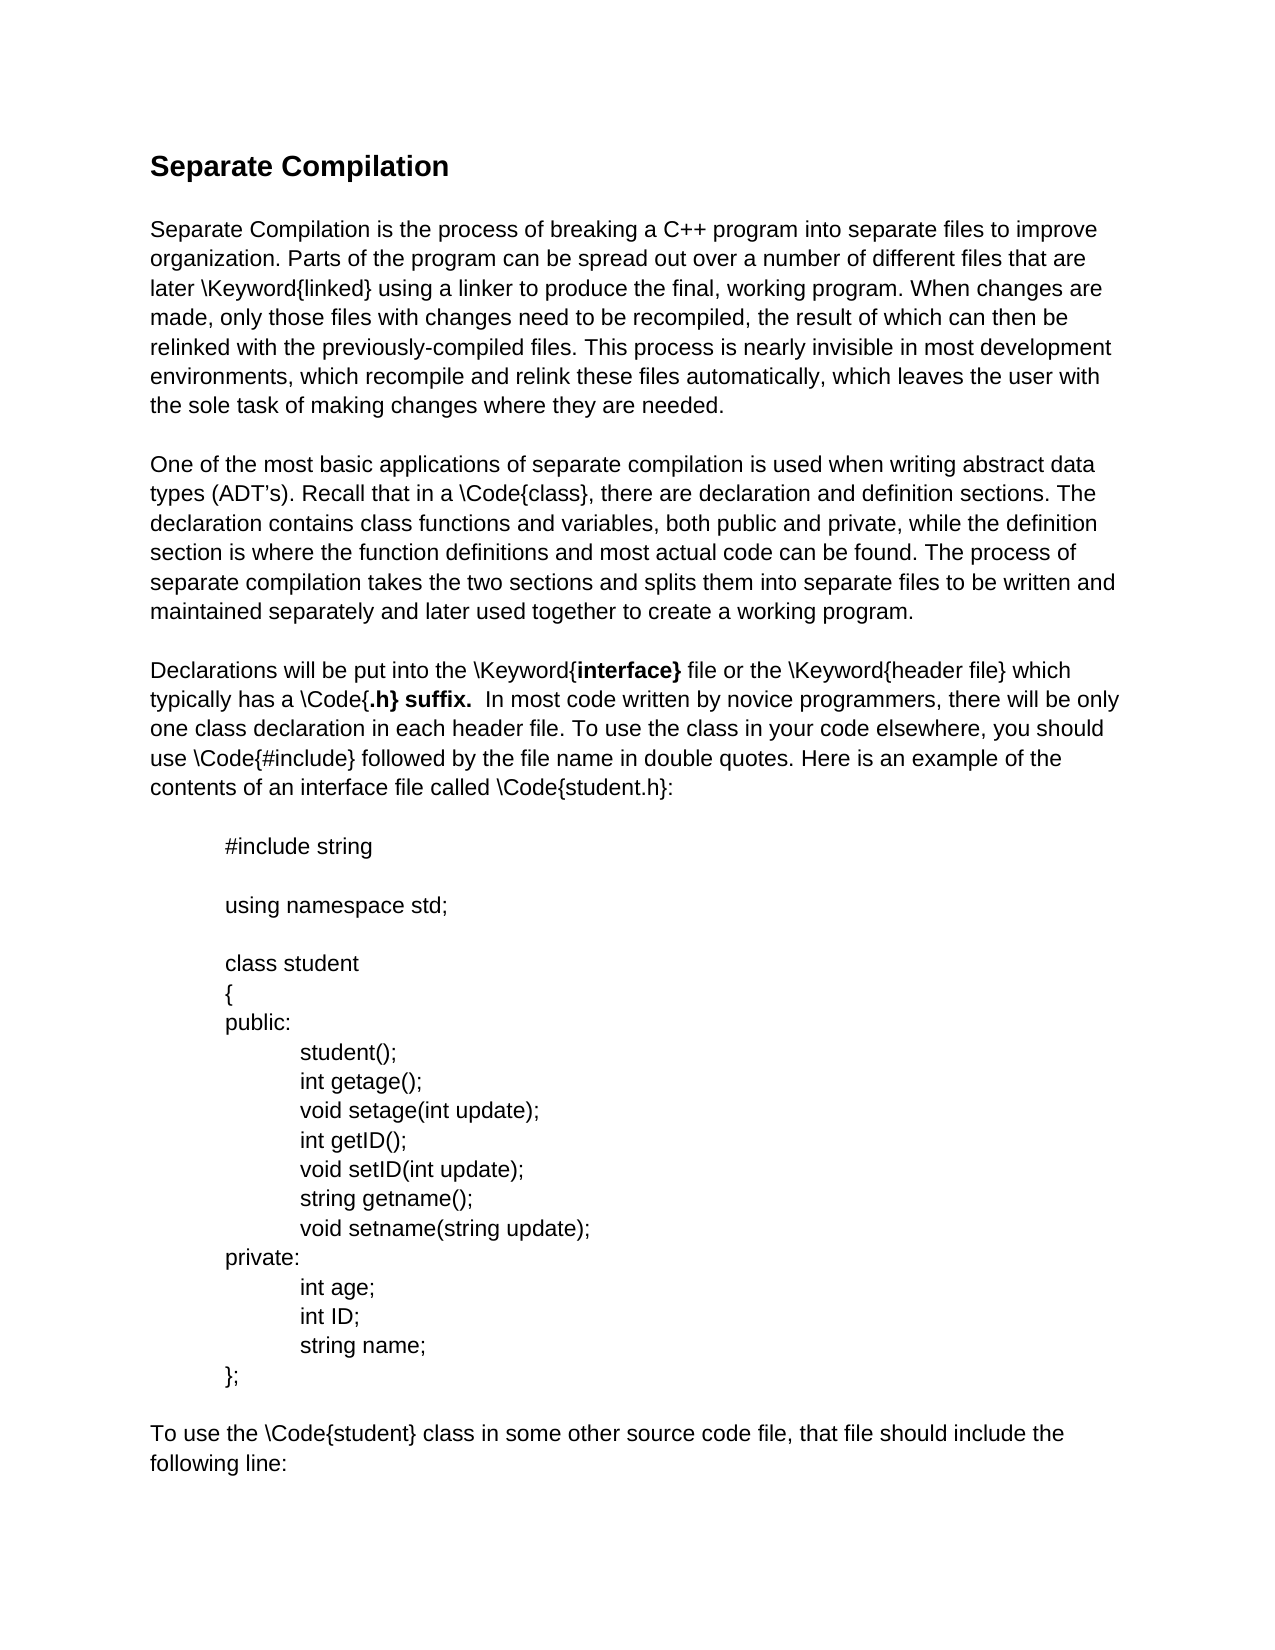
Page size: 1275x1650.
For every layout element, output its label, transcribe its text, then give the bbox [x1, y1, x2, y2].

text void setage(int update); [225, 1098, 1125, 1124]
text public: [225, 1010, 1125, 1036]
text int age; [225, 1274, 1125, 1300]
text student(); [225, 1039, 1125, 1065]
text using namespace std; [150, 892, 1125, 918]
text Separate Compilation is the process of breaking a C++ program into separate files to improve organization. Parts of the program can be spread out over a number of different files that are later \Keyword{linked} using a linker to produce the final, working program. When changes are made, only those files with changes need to be recompiled, the result of which can then be relinked with the previously-compiled files. This process is nearly invisible in most development environments, which recompile and relink these files automatically, which leaves the user with the sole task of making changes where they are needed. [150, 217, 1125, 419]
text To use the \Code{student} class in some other source code file, that file should include the following line: [150, 1421, 1125, 1476]
text Declarations will be put into the \Keyword{interface} file or the \Keyword{header file} which typically has a \Code{.h} suffix. In most code written by novice programmers, there will be only one class declaration in each header file. To use the class in your code elsewhere, you should use \Code{#include} followed by the file name in double quotes. Here is an example of the contents of an interface file called \Code{student.h}: [150, 657, 1125, 801]
text { [225, 981, 1125, 1006]
text string name; [225, 1333, 1125, 1359]
text private: [225, 1245, 1125, 1271]
text int getID(); [225, 1127, 1125, 1153]
text class student [225, 951, 1125, 977]
text #include string [225, 834, 1125, 859]
text One of the most basic applications of separate compilation is used when writing abstract data types (ADT’s). Recall that in a \Code{class}, there are declaration and definition sections. The declaration contains class functions and variables, both public and private, while the definition section is where the function definitions and most actual code can be found. The process of separate compilation takes the two sections and splits them into separate files to be written and maintained separately and later used together to create a working program. [150, 452, 1125, 624]
text }; [225, 1362, 1125, 1388]
text int ID; [225, 1304, 1125, 1329]
text void setID(int update); [225, 1157, 1125, 1182]
text string getname(); [225, 1186, 1125, 1212]
text void setname(string update); [225, 1216, 1125, 1241]
text Separate Compilation [150, 150, 1125, 183]
text int getage(); [300, 1069, 1125, 1094]
